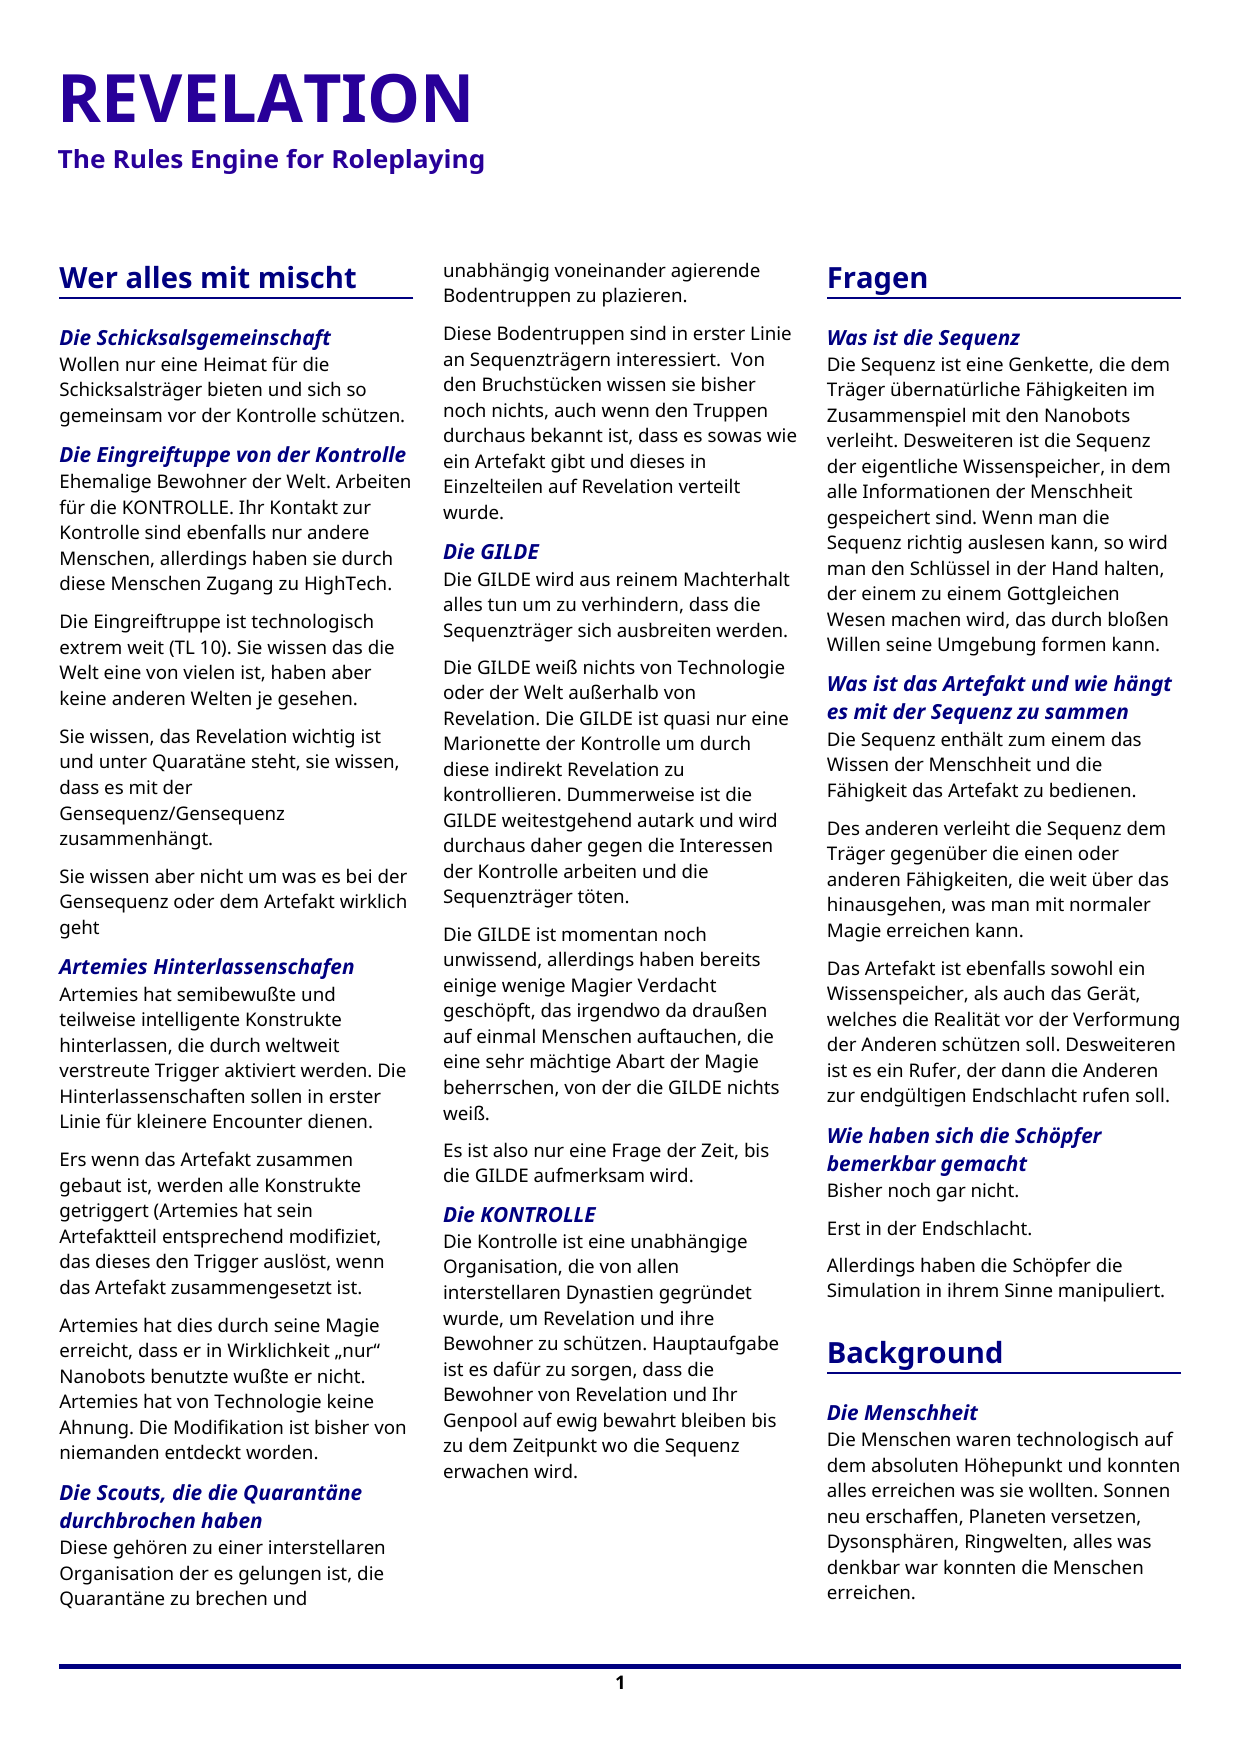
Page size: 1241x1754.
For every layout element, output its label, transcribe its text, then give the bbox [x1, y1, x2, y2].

subtitle Was ist die Sequenz [827, 323, 1181, 351]
text Die GILDE weiß nichts von Technologie oder der Welt außerhalb von Revelation. Die GILDE ist quasi nur eine Marionette der Kontrolle um durch diese indirekt Revelation zu kontrollieren. Dummerweise ist die GILDE weitestgehend autark und wird durchaus daher gegen die Interessen der Kontrolle arbeiten und die Sequenzträger töten. [443, 654, 797, 909]
text Diese Bodentruppen sind in erster Linie an Sequenzträgern interessiert. Von den Bruchstücken wissen sie bisher noch nichts, auch wenn den Truppen durchaus bekannt ist, dass es sowas wie ein Artefakt gibt und dieses in Einzelteilen auf Revelation verteilt wurde. [443, 321, 797, 525]
text Wollen nur eine Heimat für die Schicksalsträger bieten und sich so gemeinsam vor der Kontrolle schützen. [59, 351, 413, 428]
text Artemies hat dies durch seine Magie erreicht, dass er in Wirklichkeit „nur“ Nanobots benutzte wußte er nicht. Artemies hat von Technologie keine Ahnung. Die Modifikation ist bisher von niemanden entdeckt worden. [59, 1312, 413, 1465]
subtitle Background [827, 1333, 1181, 1372]
subtitle Die Menschheit [827, 1398, 1181, 1427]
subtitle Die GILDE [443, 537, 797, 566]
subtitle Artemies Hinterlassenschafen [59, 952, 413, 981]
subtitle Die Scouts, die die Quarantäne durchbrochen haben [59, 1478, 413, 1534]
subtitle Die Schicksalsgemeinschaft [59, 323, 413, 351]
text Das Artefakt ist ebenfalls sowohl ein Wissenspeicher, als auch das Gerät, welches die Realität vor der Verformung der Anderen schützen soll. Desweiteren ist es ein Rufer, der dann die Anderen zur endgültigen Endschlacht rufen soll. [827, 955, 1181, 1108]
text Es ist also nur eine Frage der Zeit, bis die GILDE aufmerksam wird. [443, 1137, 797, 1188]
text Die Menschen waren technologisch auf dem absoluten Höhepunkt und konnten alles erreichen was sie wollten. Sonnen neu erschaffen, Planeten versetzen, Dysonsphären, Ringwelten, alles was denkbar war konnten die Menschen erreichen. [827, 1427, 1181, 1605]
text Artemies hat semibewußte und teilweise intelligente Konstrukte hinterlassen, die durch weltweit verstreute Trigger aktiviert werden. Die Hinterlassenschaften sollen in erster Linie für kleinere Encounter dienen. [59, 981, 413, 1134]
text Die GILDE ist momentan noch unwissend, allerdings haben bereits einige wenige Magier Verdacht geschöpft, das irgendwo da draußen auf einmal Menschen auftauchen, die eine sehr mächtige Abart der Magie beherrschen, von der die GILDE nichts weiß. [443, 921, 797, 1125]
text Bisher noch gar nicht. [827, 1178, 1181, 1203]
text Die GILDE wird aus reinem Machterhalt alles tun um zu verhindern, dass die Sequenzträger sich ausbreiten werden. [443, 566, 797, 642]
subtitle Die Eingreiftuppe von der Kontrolle [59, 440, 413, 468]
text Diese gehören zu einer interstellaren Organisation der es gelungen ist, die Quarantäne zu brechen und [59, 1534, 413, 1611]
text Die Kontrolle ist eine unabhängige Organisation, die von allen interstellaren Dynastien gegründet wurde, um Revelation und ihre Bewohner zu schützen. Hauptaufgabe ist es dafür zu sorgen, dass die Bewohner von Revelation und Ihr Genpool auf ewig bewahrt bleiben bis zu dem Zeitpunkt wo die Sequenz erwachen wird. [443, 1228, 797, 1483]
subtitle Was ist das Artefakt und wie hängt es mit der Sequenz zu sammen [827, 669, 1181, 726]
text Erst in der Endschlacht. [827, 1215, 1181, 1240]
subtitle Fragen [827, 257, 1181, 297]
subtitle Wie haben sich die Schöpfer bemerkbar gemacht [827, 1121, 1181, 1178]
text Die Sequenz enthält zum einem das Wissen der Menschheit und die Fähigkeit das Artefakt zu bedienen. [827, 726, 1181, 802]
text Sie wissen, das Revelation wichtig ist und unter Quaratäne steht, sie wissen, dass es mit der Gensequenz/Gensequenz zusammenhängt. [59, 723, 413, 851]
text Ehemalige Bewohner der Welt. Arbeiten für die KONTROLLE. Ihr Kontakt zur Kontrolle sind ebenfalls nur andere Menschen, allerdings haben sie durch diese Menschen Zugang zu HighTech. [59, 468, 413, 596]
subtitle Die KONTROLLE [443, 1200, 797, 1228]
text unabhängig voneinander agierende Bodentruppen zu plazieren. [443, 257, 797, 308]
text Sie wissen aber nicht um was es bei der Gensequenz oder dem Artefakt wirklich geht [59, 863, 413, 940]
text Die Sequenz ist eine Genkette, die dem Träger übernatürliche Fähigkeiten im Zusammenspiel mit den Nanobots verleiht. Desweiteren ist die Sequenz der eigentliche Wissenspeicher, in dem alle Informationen der Menschheit gespeichert sind. Wenn man die Sequenz richtig auslesen kann, so wird man den Schlüssel in der Hand halten, der einem zu einem Gottgleichen Wesen machen wird, das durch bloßen Willen seine Umgebung formen kann. [827, 351, 1181, 657]
text Allerdings haben die Schöpfer die Simulation in ihrem Sinne manipuliert. [827, 1252, 1181, 1303]
text Des anderen verleiht die Sequenz dem Träger gegenüber die einen oder anderen Fähigkeiten, die weit über das hinausgehen, was man mit normaler Magie erreichen kann. [827, 815, 1181, 943]
text Ers wenn das Artefakt zusammen gebaut ist, werden alle Konstrukte getriggert (Artemies hat sein Artefaktteil entsprechend modifiziet, das dieses den Trigger auslöst, wenn das Artefakt zusammengesetzt ist. [59, 1146, 413, 1299]
subtitle Wer alles mit mischt [59, 257, 413, 297]
text Die Eingreiftruppe ist technologisch extrem weit (TL 10). Sie wissen das die Welt eine von vielen ist, haben aber keine anderen Welten je gesehen. [59, 609, 413, 711]
